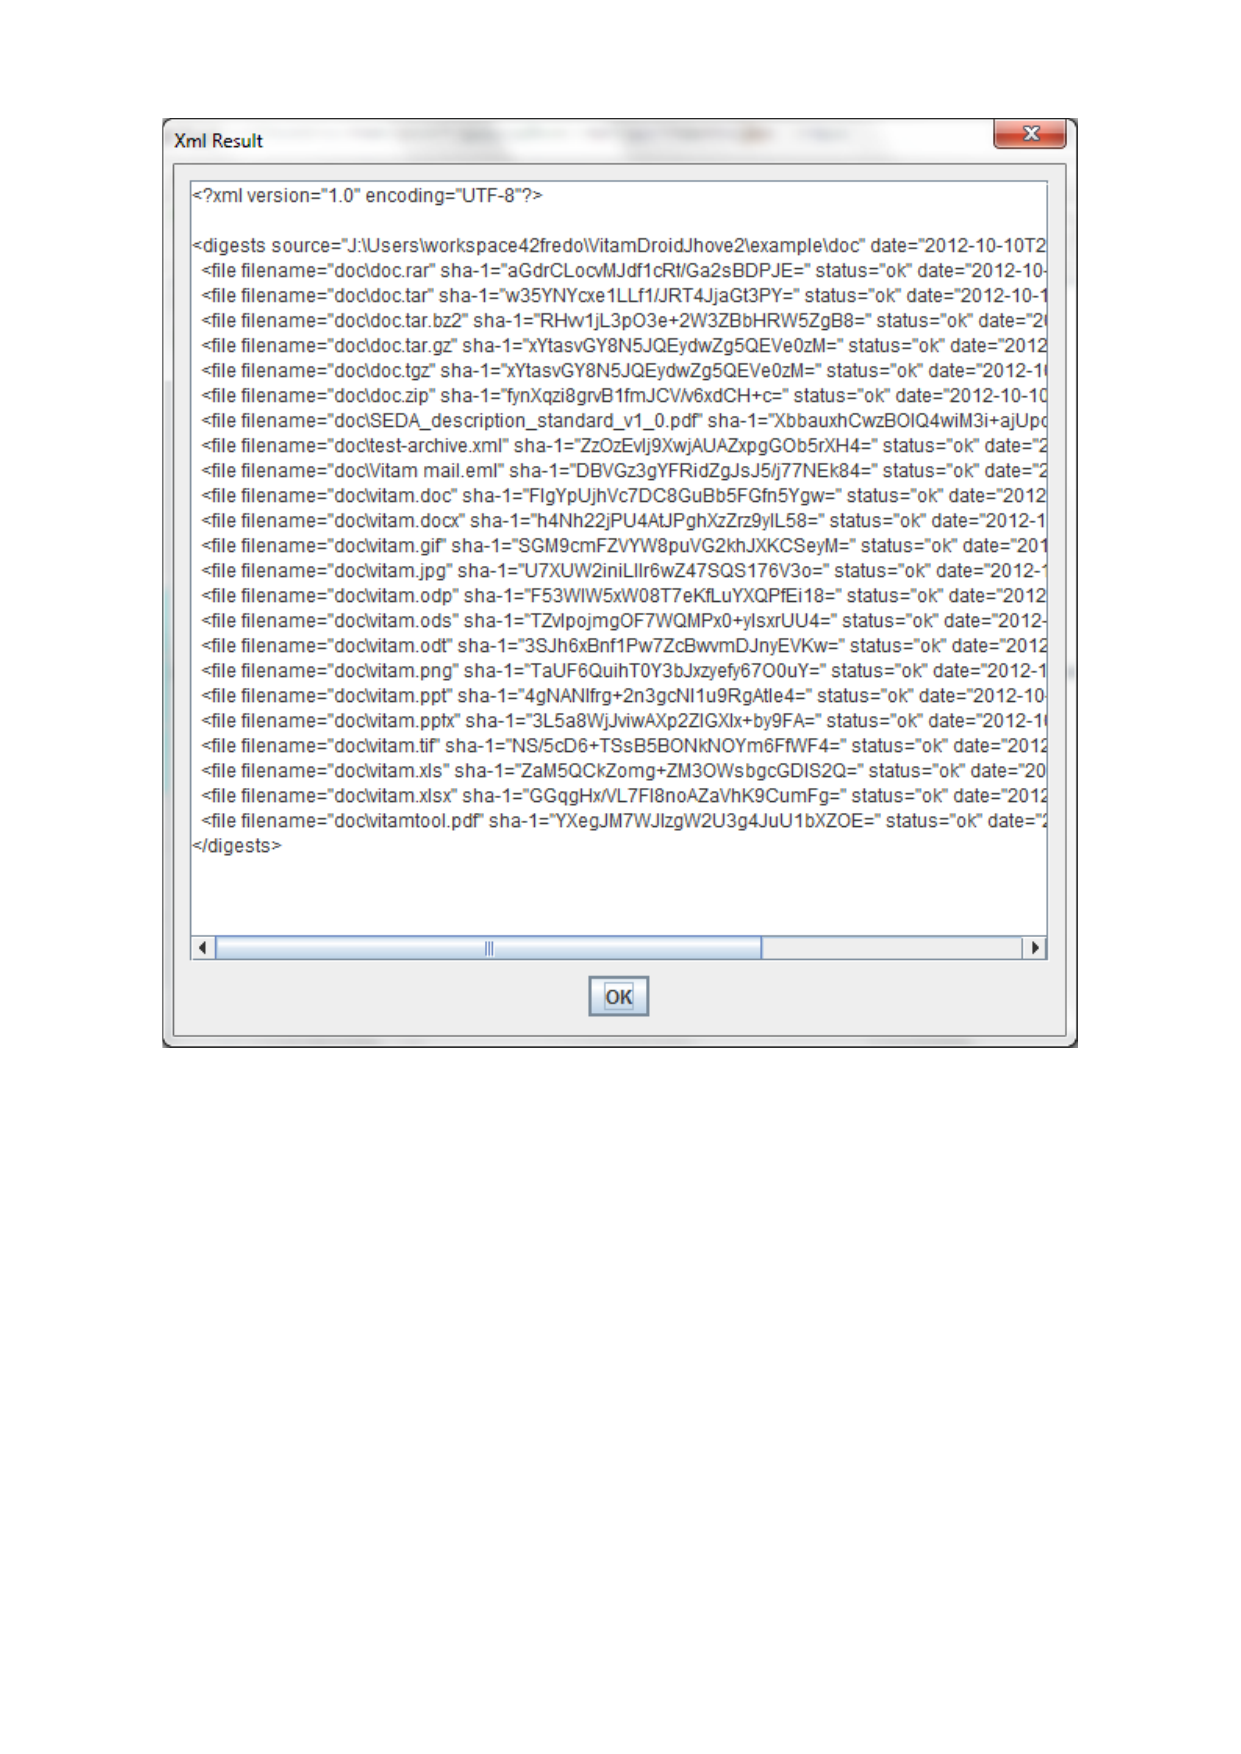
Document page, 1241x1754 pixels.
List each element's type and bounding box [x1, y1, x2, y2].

picture [162, 118, 1078, 1048]
